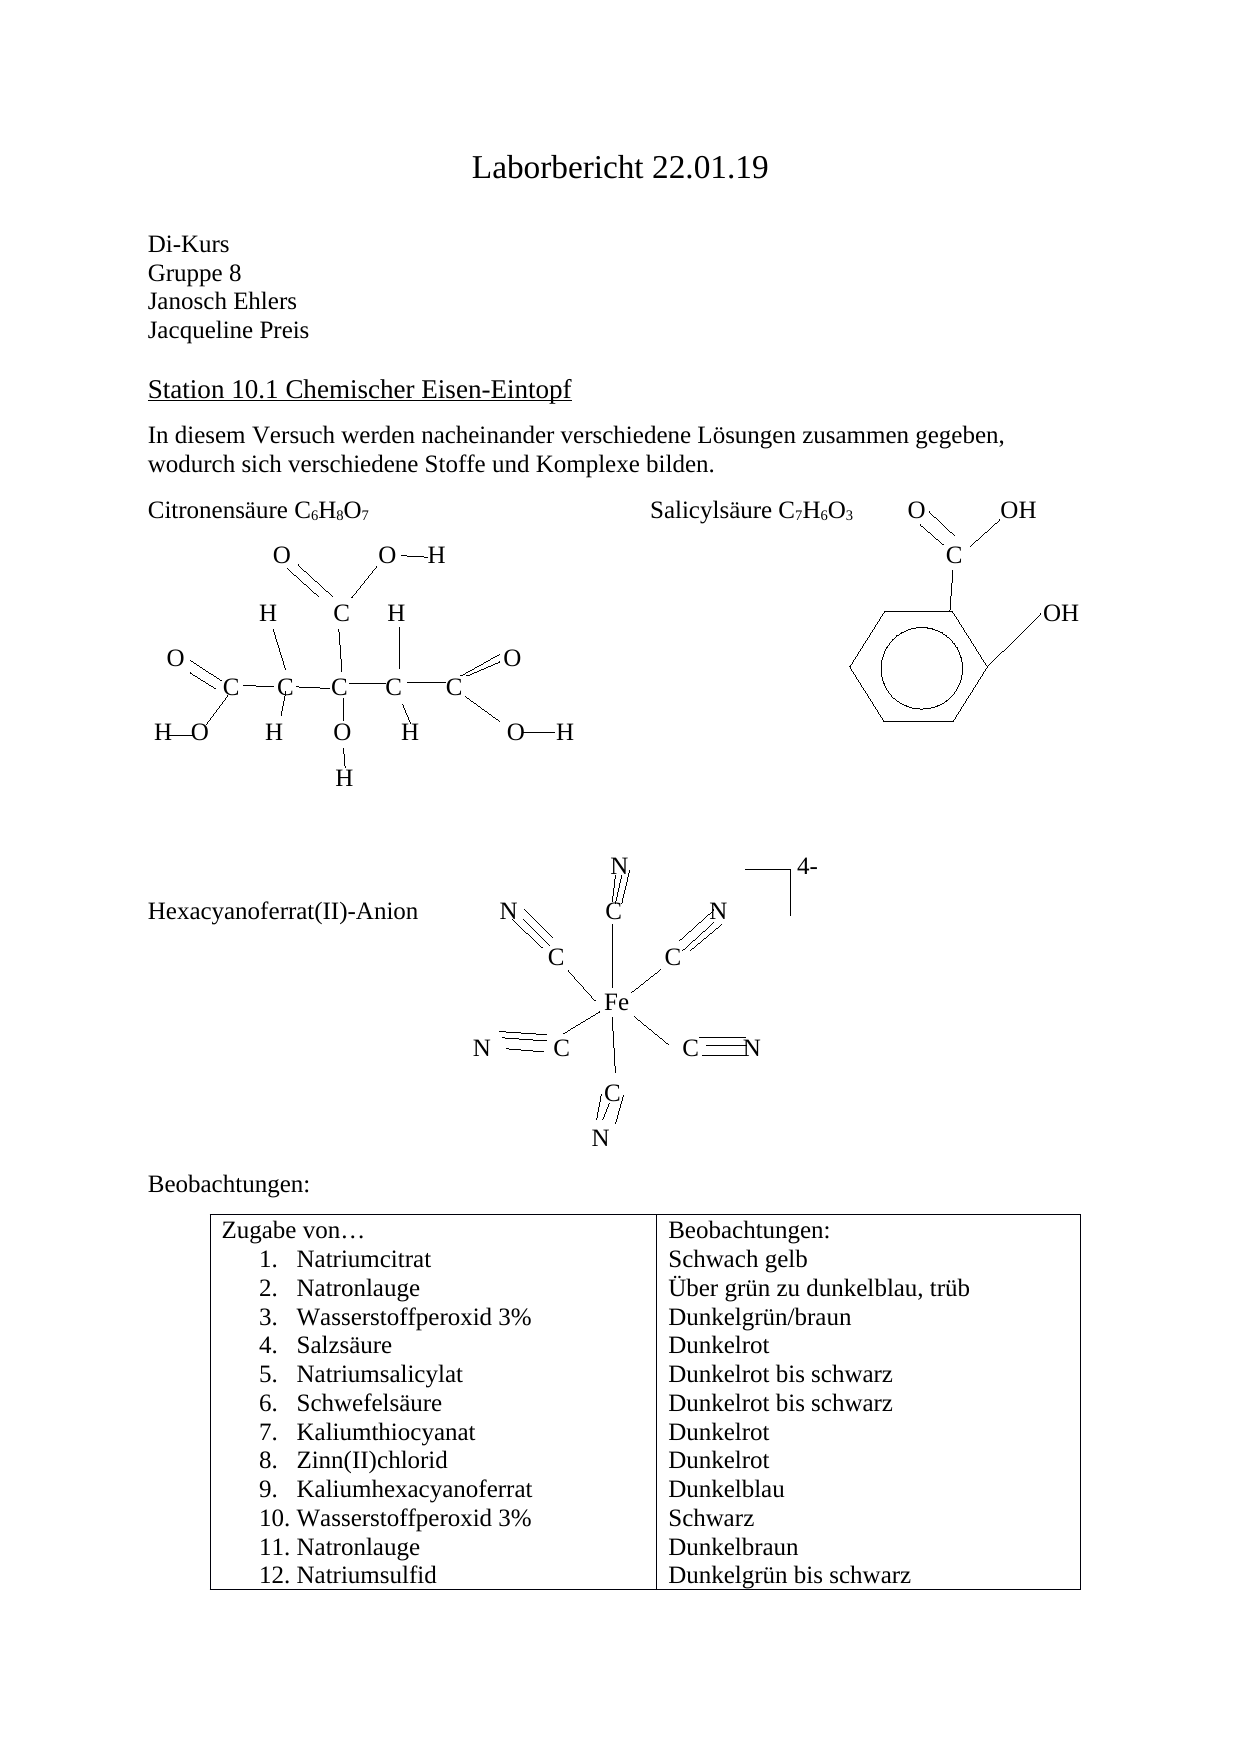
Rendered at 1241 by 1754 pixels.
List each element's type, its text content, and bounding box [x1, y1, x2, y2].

text C [613, 942, 1093, 971]
text Fe [148, 987, 1093, 1016]
text C [148, 1078, 1093, 1107]
text Beobachtungen: [148, 1169, 1093, 1198]
text Laborbericht 22.01.19 [148, 148, 1093, 212]
text O O H C H C H OH [148, 540, 1093, 626]
text In diesem Versuch werden nacheinander verschiedene Lösungen zusammen gegeben, wodurch sich verschiedene Stoffe und Komplexe bilden. [148, 421, 1093, 478]
text N [148, 1123, 1093, 1152]
text Hexacyanoferrat(II)-Anion N C N [148, 896, 1093, 925]
text [967, 643, 1093, 701]
text Citronensäure C6H8O7 Salicylsäure C7H6O3 O OH [148, 495, 1093, 523]
text O O C C C C C [148, 643, 870, 701]
table_header Zugabe von… Natriumcitrat Natronlauge Wasserstoffperoxid 3% Salzsäure Natriumsalicylat Schwefelsäure Kaliumthiocyanat Zinn(II)chlorid Kaliumhexacyanoferrat Wasserstoffperoxid 3% Natronlauge Natriumsulfid [211, 1215, 656, 1589]
text Di-Kurs Gruppe 8 Janosch Ehlers Jacqueline Preis Station 10.1 Chemischer Eisen-Eintopf [148, 229, 1093, 404]
text N 4- [148, 851, 1093, 880]
table_header Beobachtungen: Schwach gelb Über grün zu dunkelblau, trüb Dunkelgrün/braun Dunkelrot Dunkelrot bis schwarz Dunkelrot bis schwarz Dunkelrot Dunkelrot Dunkelblau Schwarz Dunkelbraun Dunkelgrün bis schwarz [657, 1215, 1080, 1589]
text C [148, 942, 612, 971]
text H [148, 763, 1093, 791]
text N C C N [148, 1033, 1093, 1061]
text H O H O H O H [148, 717, 1093, 746]
